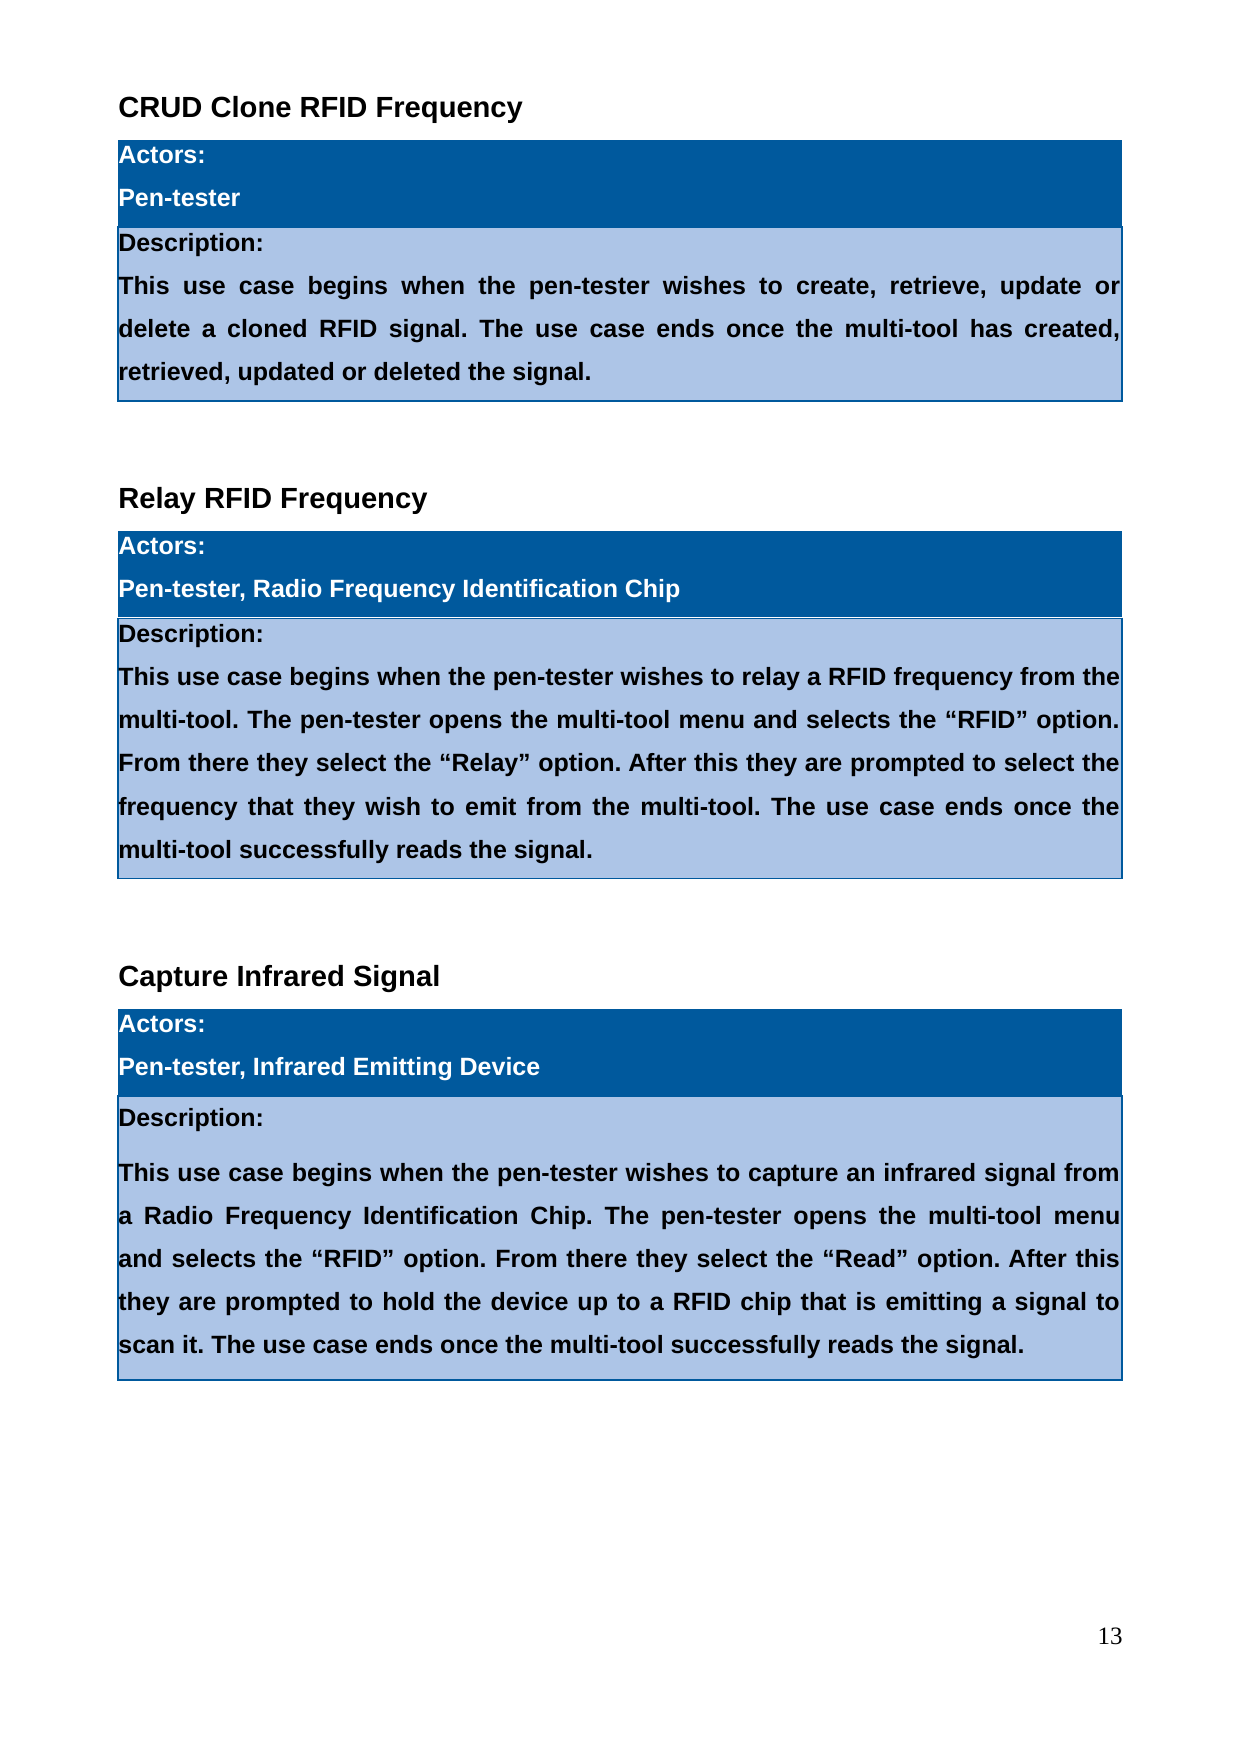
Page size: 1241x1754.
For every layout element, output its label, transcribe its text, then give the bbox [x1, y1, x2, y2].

table_header Actors: Pen-tester, Radio Frequency Identification Chip [118, 531, 1122, 617]
subtitle Capture Infrared Signal [118, 959, 1122, 992]
table_cell Description: This use case begins when the pen-tester wishes to capture an infrared signal from a Radio Frequency Identification Chip. The pen-tester opens the multi-tool menu and selects the “RFID” option. From there they select the “Read” option. After this they are prompted to hold the device up to a RFID chip that is emitting a signal to scan it. The use case ends once the multi-tool successfully reads the signal. [119, 1097, 1121, 1379]
table_header Actors: Pen-tester, Infrared Emitting Device [118, 1009, 1122, 1095]
table_cell Description: This use case begins when the pen-tester wishes to relay a RFID frequency from the multi-tool. The pen-tester opens the multi-tool menu and selects the “RFID” option. From there they select the “Relay” option. After this they are prompted to select the frequency that they wish to emit from the multi-tool. The use case ends once the multi-tool successfully reads the signal. [119, 619, 1121, 878]
table_header Actors: Pen-tester [118, 140, 1122, 226]
table_cell Description: This use case begins when the pen-tester wishes to create, retrieve, update or delete a cloned RFID signal. The use case ends once the multi-tool has created, retrieved, updated or deleted the signal. [119, 228, 1121, 400]
subtitle Relay RFID Frequency [118, 481, 1122, 514]
subtitle CRUD Clone RFID Frequency [118, 89, 1122, 123]
